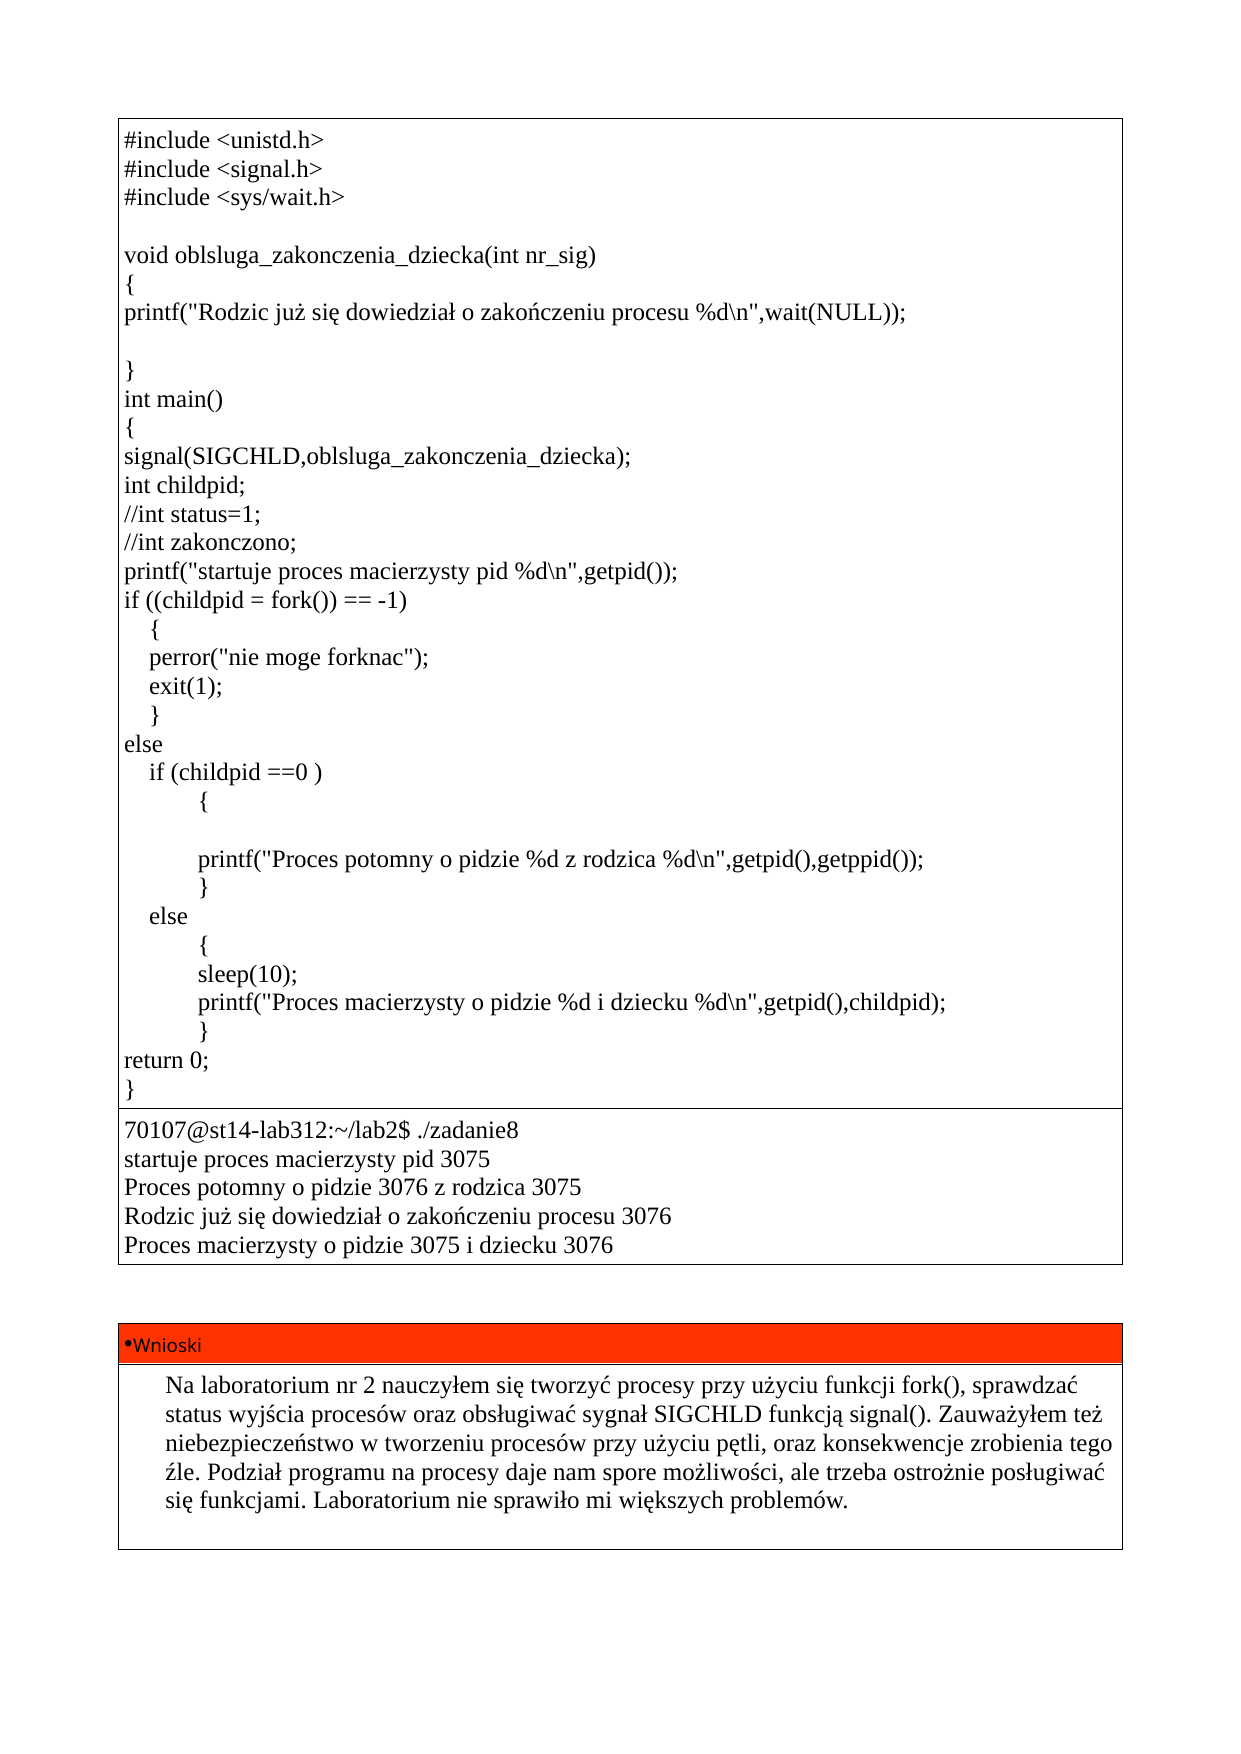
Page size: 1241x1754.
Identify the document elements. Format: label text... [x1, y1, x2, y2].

table_cell 70107@st14-lab312:~/lab2$ ./zadanie8 startuje proces macierzysty pid 3075 Proces potomny o pidzie 3076 z rodzica 3075 Rodzic już się dowiedział o zakończeniu procesu 3076 Proces macierzysty o pidzie 3075 i dziecku 3076 [119, 1109, 1122, 1264]
table_header Wnioski [119, 1324, 1122, 1363]
table_cell Na laboratorium nr 2 nauczyłem się tworzyć procesy przy użyciu funkcji fork(), sprawdzać status wyjścia procesów oraz obsługiwać sygnał SIGCHLD funkcją signal(). Zauważyłem też niebezpieczeństwo w tworzeniu procesów przy użyciu pętli, oraz konsekwencje zrobienia tego źle. Podział programu na procesy daje nam spore możliwości, ale trzeba ostrożnie posługiwać się funkcjami. Laboratorium nie sprawiło mi większych problemów. [119, 1365, 1122, 1548]
table_cell #include <unistd.h> #include <signal.h> #include <sys/wait.h> void oblsluga_zakonczenia_dziecka(int nr_sig) { printf("Rodzic już się dowiedział o zakończeniu procesu %d\n",wait(NULL)); } int main() { signal(SIGCHLD,oblsluga_zakonczenia_dziecka); int childpid; //int status=1; //int zakonczono; printf("startuje proces macierzysty pid %d\n",getpid()); if ((childpid = fork()) == -1) { perror("nie moge forknac"); exit(1); } else if (childpid ==0 ) { printf("Proces potomny o pidzie %d z rodzica %d\n",getpid(),getppid()); } else { sleep(10); printf("Proces macierzysty o pidzie %d i dziecku %d\n",getpid(),childpid); } return 0; } [119, 119, 1122, 1108]
